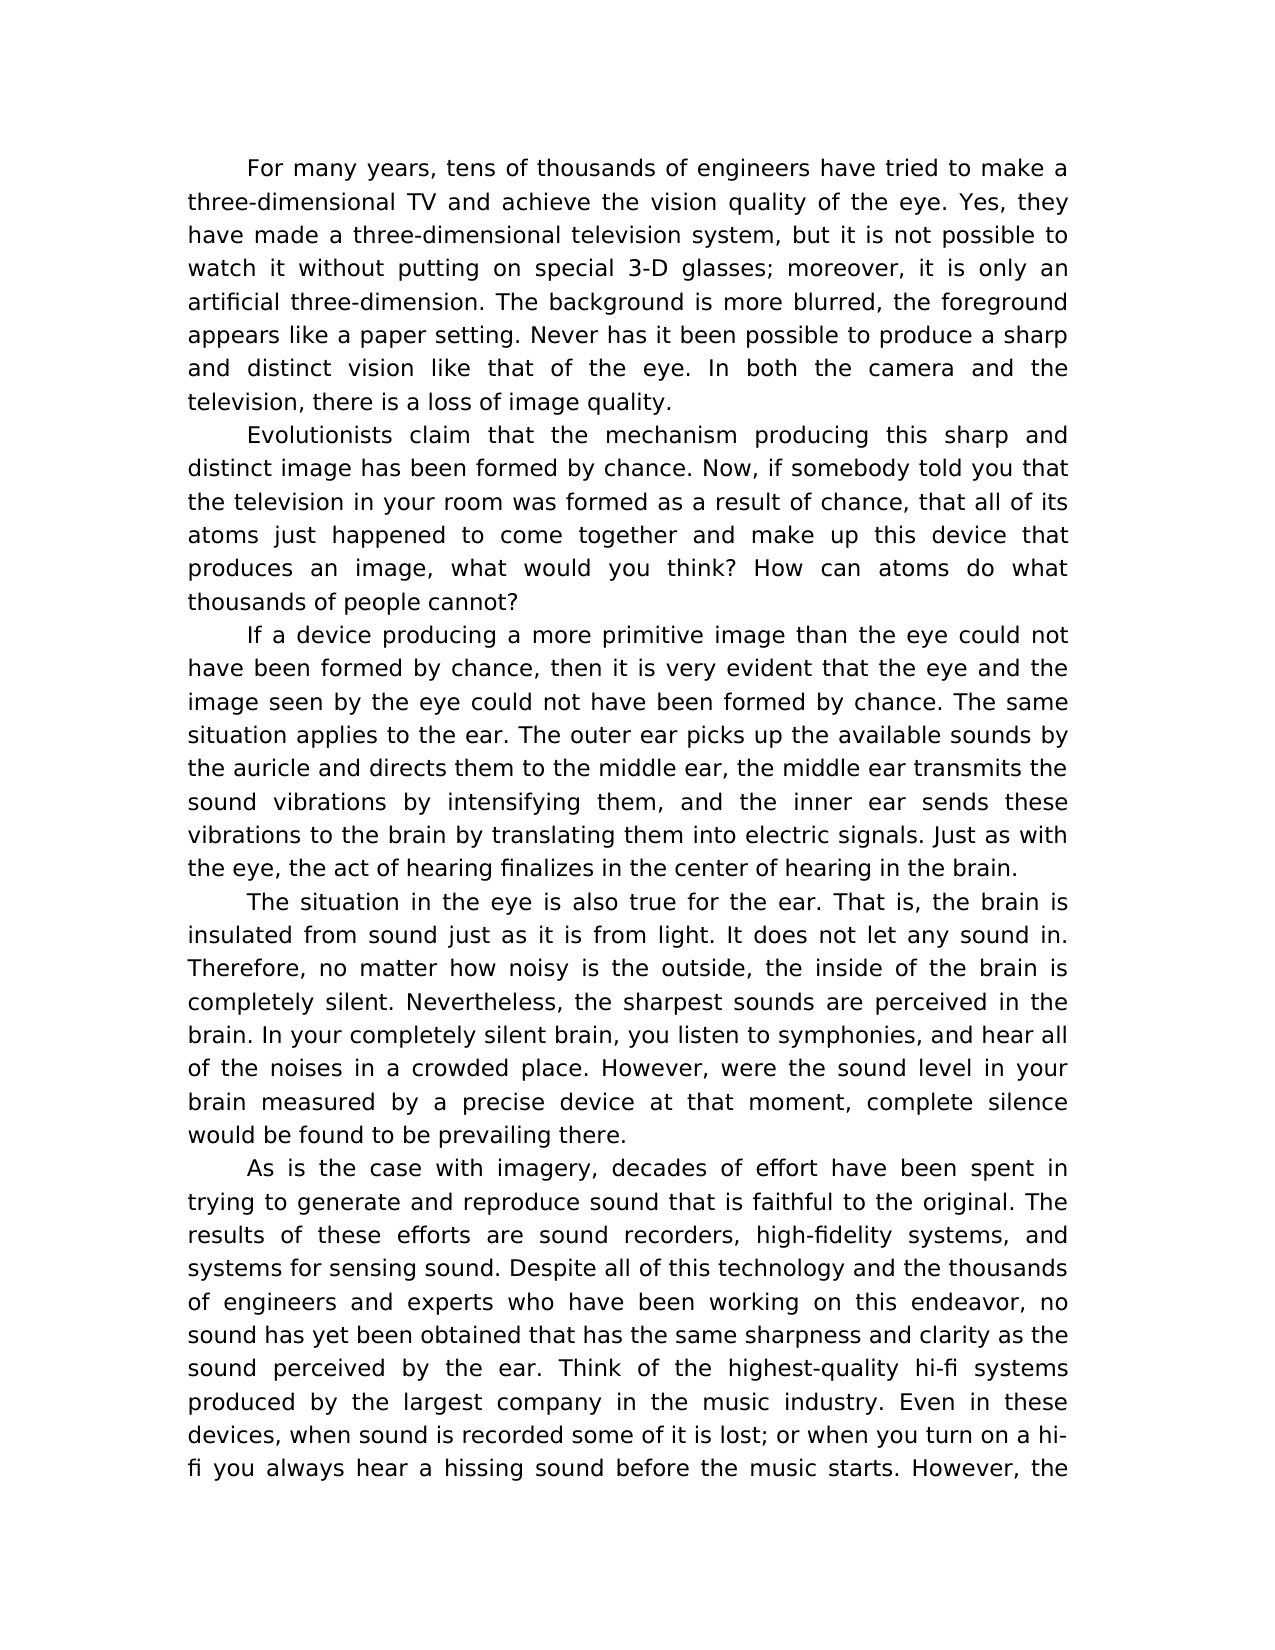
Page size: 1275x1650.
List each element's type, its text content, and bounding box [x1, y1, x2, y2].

text The situation in the eye is also true for the ear. That is, the brain is insulated from sound just as it is from light. It does not let any sound in. Therefore, no matter how noisy is the outside, the inside of the brain is completely silent. Nevertheless, the sharpest sounds are perceived in the brain. In your completely silent brain, you listen to symphonies, and hear all of the noises in a crowded place. However, were the sound level in your brain measured by a precise device at that moment, complete silence would be found to be prevailing there. [187, 883, 1070, 1150]
text If a device producing a more primitive image than the eye could not have been formed by chance, then it is very evident that the eye and the image seen by the eye could not have been formed by chance. The same situation applies to the ear. The outer ear picks up the available sounds by the auricle and directs them to the middle ear, the middle ear transmits the sound vibrations by intensifying them, and the inner ear sends these vibrations to the brain by translating them into electric signals. Just as with the eye, the act of hearing finalizes in the center of hearing in the brain. [187, 617, 1070, 883]
text Evolutionists claim that the mechanism producing this sharp and distinct image has been formed by chance. Now, if somebody told you that the television in your room was formed as a result of chance, that all of its atoms just happened to come together and make up this device that produces an image, what would you think? How can atoms do what thousands of people cannot? [187, 417, 1070, 617]
text As is the case with imagery, decades of effort have been spent in trying to generate and reproduce sound that is faithful to the original. The results of these efforts are sound recorders, high-fidelity systems, and systems for sensing sound. Despite all of this technology and the thousands of engineers and experts who have been working on this endeavor, no sound has yet been obtained that has the same sharpness and clarity as the sound perceived by the ear. Think of the highest-quality hi-fi systems produced by the largest company in the music industry. Even in these devices, when sound is recorded some of it is lost; or when you turn on a hi-fi you always hear a hissing sound before the music starts. However, the [187, 1150, 1070, 1483]
text For many years, tens of thousands of engineers have tried to make a three-dimensional TV and achieve the vision quality of the eye. Yes, they have made a three-dimensional television system, but it is not possible to watch it without putting on special 3-D glasses; moreover, it is only an artificial three-dimension. The background is more blurred, the foreground appears like a paper setting. Never has it been possible to produce a sharp and distinct vision like that of the eye. In both the camera and the television, there is a loss of image quality. [187, 150, 1070, 417]
